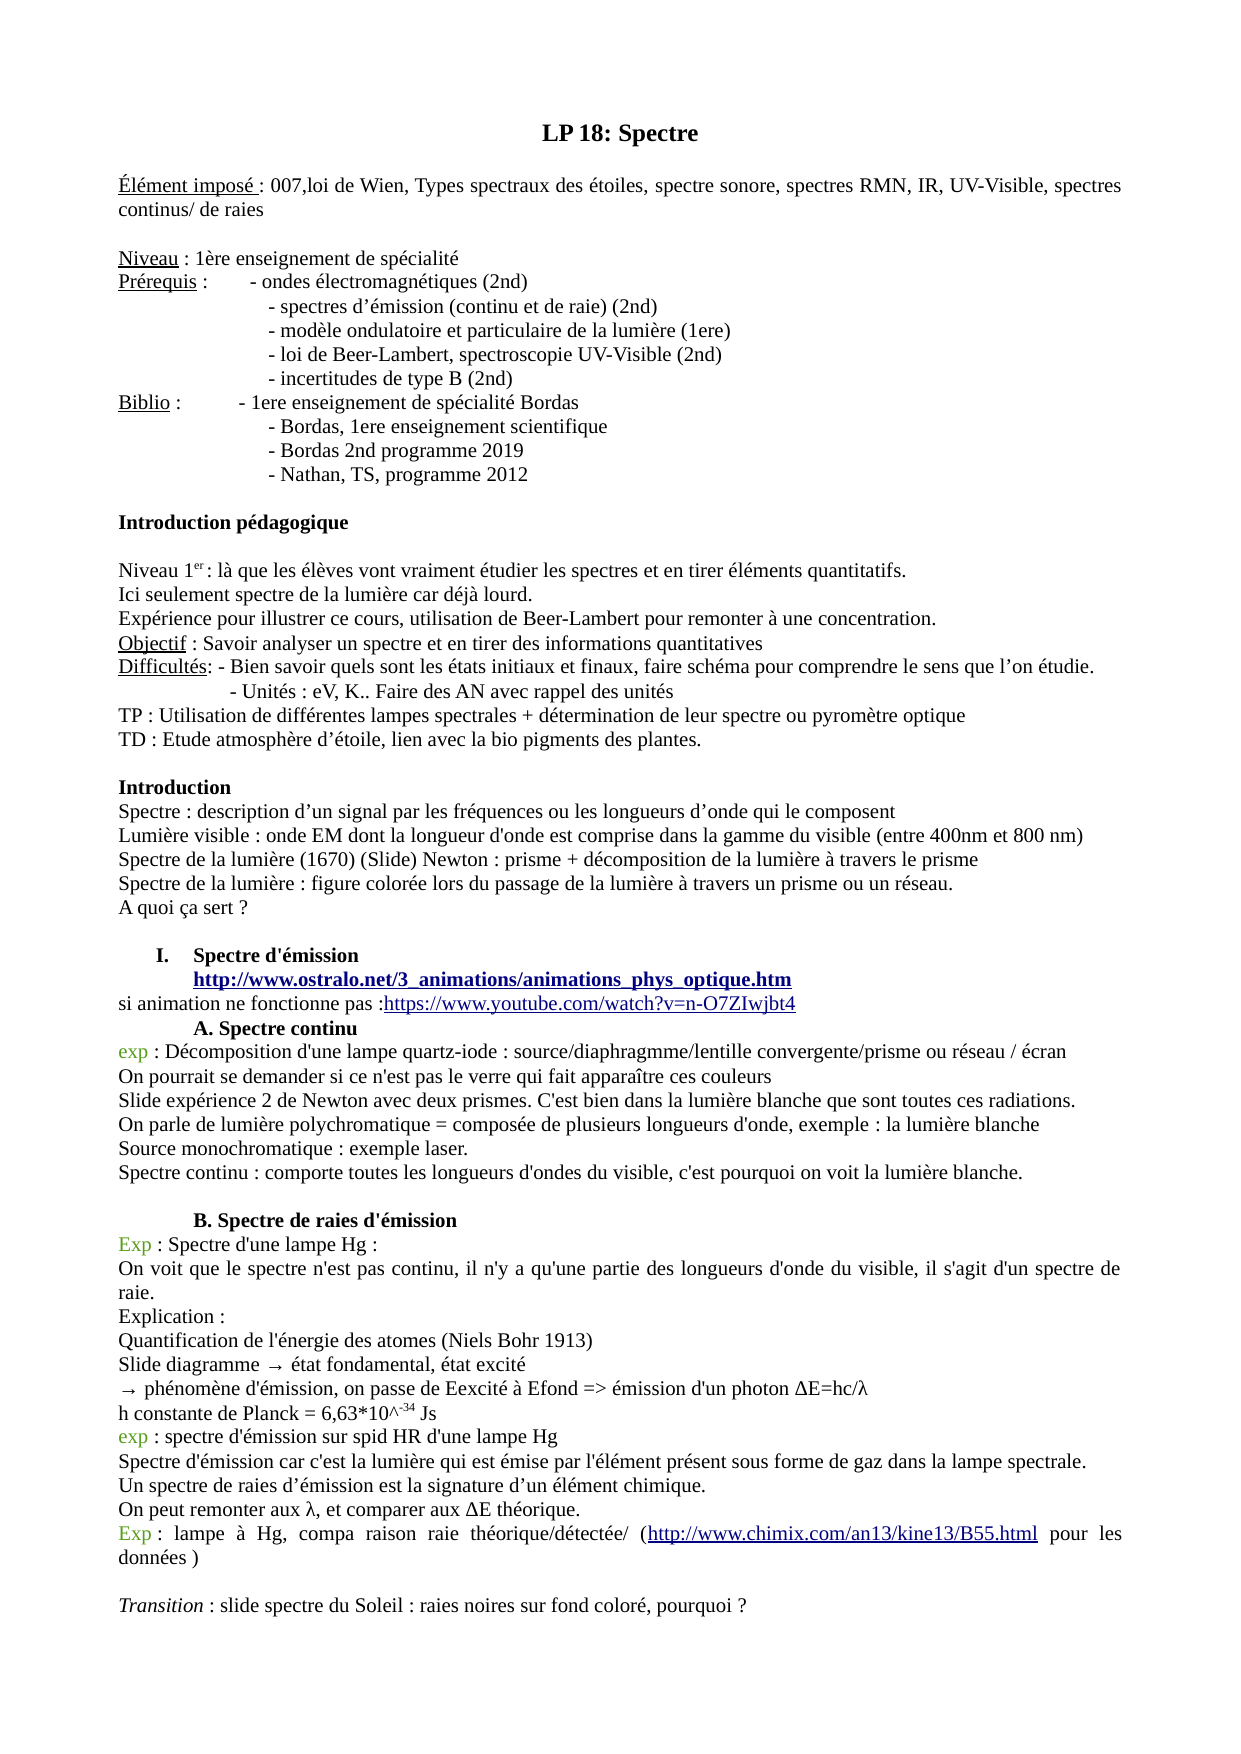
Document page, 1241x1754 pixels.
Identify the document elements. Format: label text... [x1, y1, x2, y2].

text On pourrait se demander si ce n'est pas le verre qui fait apparaître ces couleurs [118, 1063, 1122, 1088]
text - Unités : eV, K.. Faire des AN avec rappel des unités [118, 678, 1122, 703]
list A. Spectre continu [156, 1015, 1122, 1039]
text Biblio : - 1ere enseignement de spécialité Bordas [118, 390, 1122, 414]
text - Bordas, 1ere enseignement scientifique [118, 414, 1122, 438]
text Transition : slide spectre du Soleil : raies noires sur fond coloré, pourquoi ? [118, 1593, 1122, 1617]
text → phénomène d'émission, on passe de Eexcité à Efond => émission d'un photon ΔE=hc/λ [118, 1376, 1122, 1400]
text Ici seulement spectre de la lumière car déjà lourd. [118, 582, 1122, 606]
text Expérience pour illustrer ce cours, utilisation de Beer-Lambert pour remonter à une concentration. [118, 606, 1122, 630]
text Slide diagramme → état fondamental, état excité [118, 1352, 1122, 1376]
text Source monochromatique : exemple laser. [118, 1136, 1122, 1160]
text Niveau : 1ère enseignement de spécialité [118, 245, 1122, 269]
text Élément imposé : 007,loi de Wien, Types spectraux des étoiles, spectre sonore, spectres RMN, IR, UV-Visible, spectres continus/ de raies [118, 173, 1122, 221]
text Exp : Spectre d'une lampe Hg : [118, 1232, 1122, 1256]
text h constante de Planck = 6,63*10^-34 Js [118, 1400, 1122, 1424]
text On peut remonter aux λ, et comparer aux ΔE théorique. [118, 1497, 1122, 1521]
text Exp : lampe à Hg, compa raison raie théorique/détectée/ (http://www.chimix.com/an13/kine13/B55.html pour les données ) [118, 1521, 1122, 1569]
text LP 18: Spectre [118, 118, 1122, 147]
text Explication : [118, 1304, 1122, 1328]
text - Nathan, TS, programme 2012 [118, 462, 1122, 486]
list http://www.ostralo.net/3_animations/animations_phys_optique.htm [156, 967, 1122, 991]
text On voit que le spectre n'est pas continu, il n'y a qu'une partie des longueurs d'onde du visible, il s'agit d'un spectre de raie. [118, 1256, 1122, 1304]
text TD : Etude atmosphère d’étoile, lien avec la bio pigments des plantes. [118, 727, 1122, 751]
text Niveau 1er : là que les élèves vont vraiment étudier les spectres et en tirer éléments quantitatifs. [118, 558, 1122, 582]
text A quoi ça sert ? [118, 895, 1122, 919]
text Spectre : description d’un signal par les fréquences ou les longueurs d’onde qui le composent [118, 799, 1122, 823]
text Slide expérience 2 de Newton avec deux prismes. C'est bien dans la lumière blanche que sont toutes ces radiations. [118, 1088, 1122, 1112]
text - modèle ondulatoire et particulaire de la lumière (1ere) [118, 318, 1122, 342]
text Introduction [118, 775, 1122, 799]
text - Bordas 2nd programme 2019 [118, 438, 1122, 462]
text - spectres d’émission (continu et de raie) (2nd) [118, 293, 1122, 318]
text Un spectre de raies d’émission est la signature d’un élément chimique. [118, 1473, 1122, 1497]
text Objectif : Savoir analyser un spectre et en tirer des informations quantitatives [118, 630, 1122, 654]
text Difficultés: - Bien savoir quels sont les états initiaux et finaux, faire schéma pour comprendre le sens que l’on étudie. [118, 654, 1122, 678]
text Lumière visible : onde EM dont la longueur d'onde est comprise dans la gamme du visible (entre 400nm et 800 nm) [118, 823, 1122, 847]
text Spectre de la lumière (1670) (Slide) Newton : prisme + décomposition de la lumière à travers le prisme [118, 847, 1122, 871]
list Spectre d'émission [156, 943, 1122, 967]
text TP : Utilisation de différentes lampes spectrales + détermination de leur spectre ou pyromètre optique [118, 703, 1122, 727]
text exp : Décomposition d'une lampe quartz-iode : source/diaphragmme/lentille convergente/prisme ou réseau / écran [118, 1039, 1122, 1063]
text Quantification de l'énergie des atomes (Niels Bohr 1913) [118, 1328, 1122, 1352]
text B. Spectre de raies d'émission [118, 1208, 1122, 1232]
text Prérequis : - ondes électromagnétiques (2nd) [118, 269, 1122, 293]
text Spectre continu : comporte toutes les longueurs d'ondes du visible, c'est pourquoi on voit la lumière blanche. [118, 1160, 1122, 1184]
text - loi de Beer-Lambert, spectroscopie UV-Visible (2nd) [118, 342, 1122, 366]
text - incertitudes de type B (2nd) [118, 366, 1122, 390]
text Spectre de la lumière : figure colorée lors du passage de la lumière à travers un prisme ou un réseau. [118, 871, 1122, 895]
text Introduction pédagogique [118, 510, 1122, 534]
text si animation ne fonctionne pas :https://www.youtube.com/watch?v=n-O7ZIwjbt4 [118, 991, 1122, 1015]
text Spectre d'émission car c'est la lumière qui est émise par l'élément présent sous forme de gaz dans la lampe spectrale. [118, 1448, 1122, 1473]
text exp : spectre d'émission sur spid HR d'une lampe Hg [118, 1424, 1122, 1448]
text On parle de lumière polychromatique = composée de plusieurs longueurs d'onde, exemple : la lumière blanche [118, 1112, 1122, 1136]
